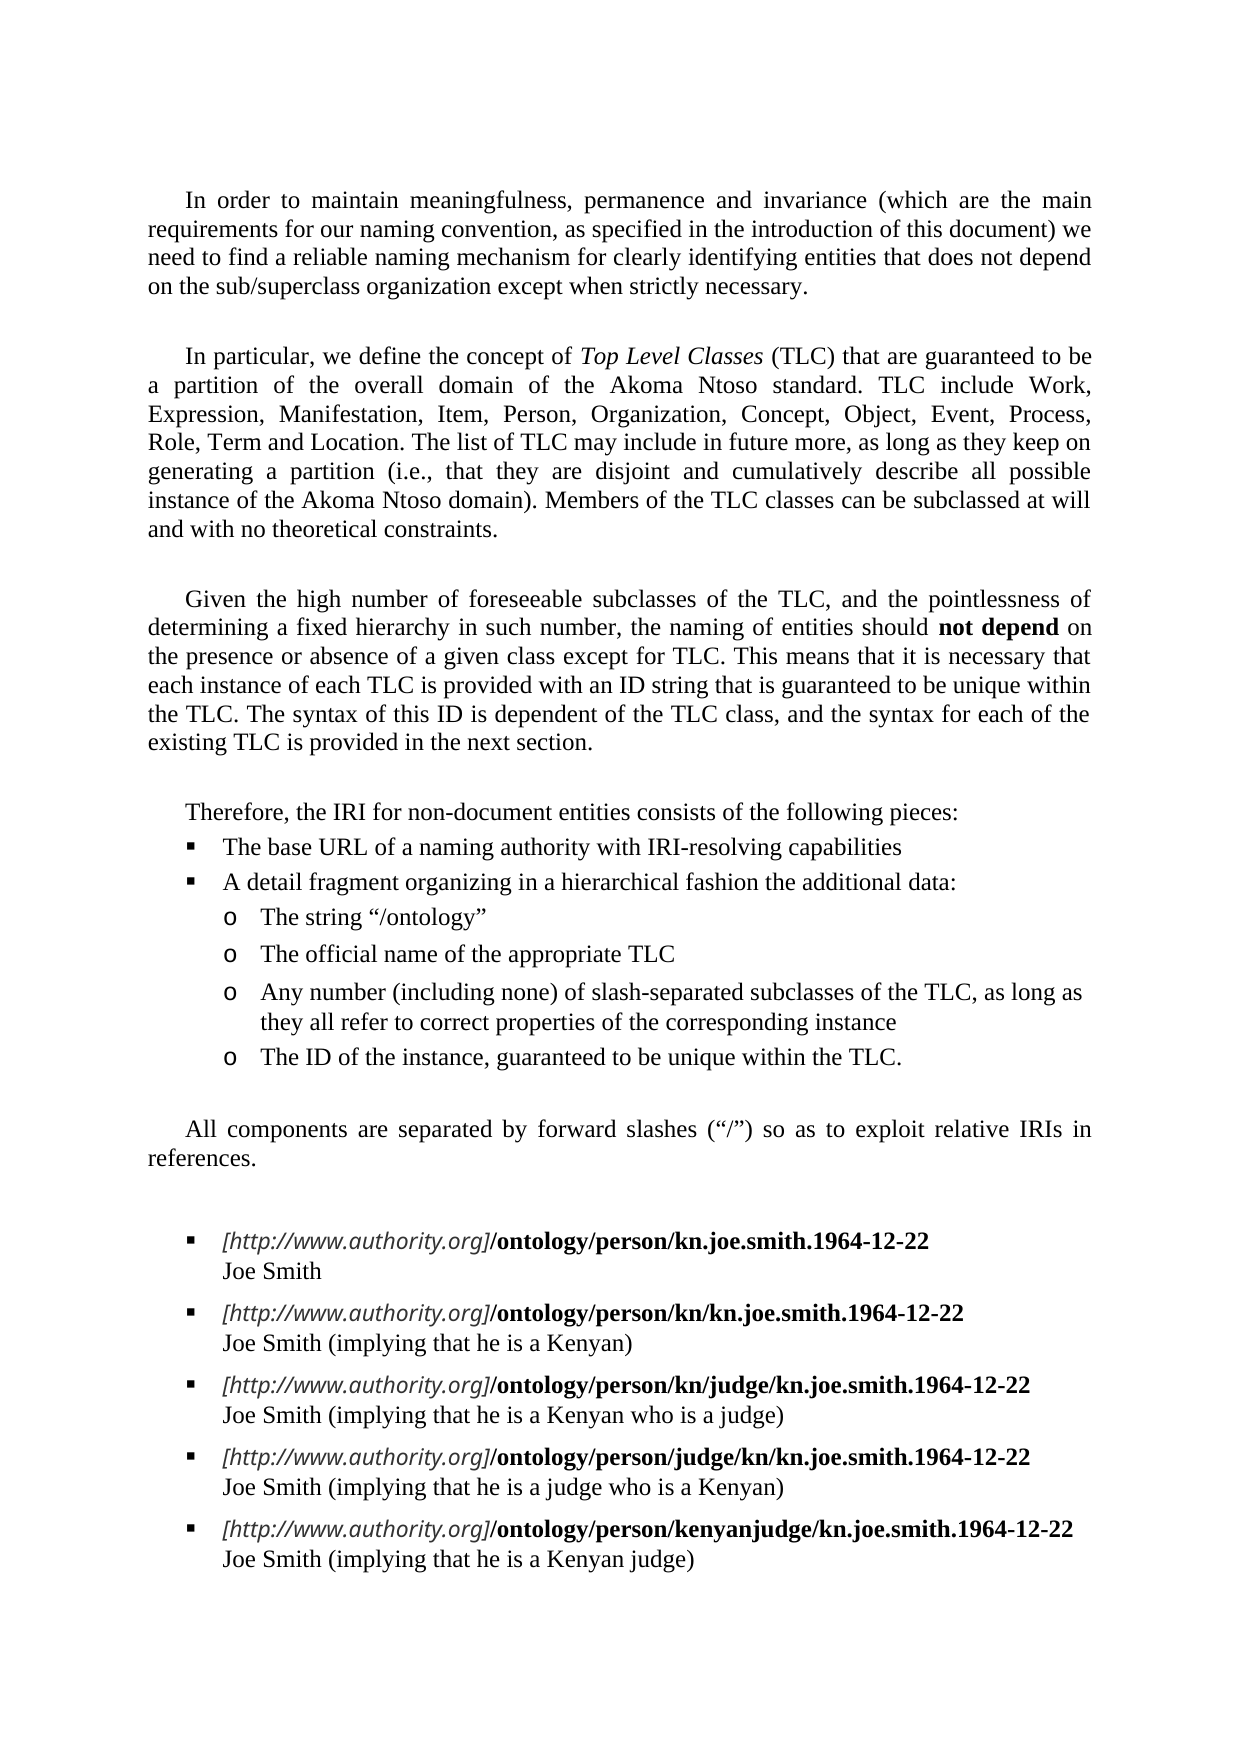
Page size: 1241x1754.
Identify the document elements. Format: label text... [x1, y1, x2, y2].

text All components are separated by forward slashes (“/”) so as to exploit relative IRIs in references. [148, 1114, 1092, 1172]
list [http://www.authority.org]/ontology/person/kenyanjudge/kn.joe.smith.1964-12-22 Joe Smith (implying that he is a Kenyan judge) [185, 1513, 1092, 1573]
list [http://www.authority.org]/ontology/person/kn/judge/kn.joe.smith.1964-12-22 Joe Smith (implying that he is a Kenyan who is a judge) [185, 1369, 1092, 1429]
list The official name of the appropriate TLC [223, 939, 1092, 970]
list The ID of the instance, guaranteed to be unique within the TLC. [223, 1042, 1092, 1073]
list [http://www.authority.org]/ontology/person/judge/kn/kn.joe.smith.1964-12-22 Joe Smith (implying that he is a judge who is a Kenyan) [185, 1441, 1092, 1501]
list A detail fragment organizing in a hierarchical fashion the additional data: [185, 867, 1092, 896]
list The string “/ontology” [223, 902, 1092, 933]
list Any number (including none) of slash-separated subclasses of the TLC, as long as they all refer to correct properties of the corresponding instance [223, 977, 1092, 1036]
text In particular, we define the concept of Top Level Classes (TLC) that are guaranteed to be a partition of the overall domain of the Akoma Ntoso standard. TLC include Work, Expression, Manifestation, Item, Person, Organization, Concept, Object, Event, Process, Role, Term and Location. The list of TLC may include in future more, as long as they keep on generating a partition (i.e., that they are disjoint and cumulatively describe all possible instance of the Akoma Ntoso domain). Members of the TLC classes can be subclassed at will and with no theoretical constraints. [148, 341, 1092, 542]
list [http://www.authority.org]/ontology/person/kn.joe.smith.1964-12-22 Joe Smith [185, 1225, 1092, 1285]
text Therefore, the IRI for non-document entities consists of the following pieces: [148, 797, 1092, 826]
text In order to maintain meaningfulness, permanence and invariance (which are the main requirements for our naming convention, as specified in the introduction of this document) we need to find a reliable naming mechanism for clearly identifying entities that does not depend on the sub/superclass organization except when strictly necessary. [148, 185, 1092, 300]
list [http://www.authority.org]/ontology/person/kn/kn.joe.smith.1964-12-22 Joe Smith (implying that he is a Kenyan) [185, 1297, 1092, 1357]
list The base URL of a naming authority with IRI-resolving capabilities [185, 832, 1092, 861]
text Given the high number of foreseeable subclasses of the TLC, and the pointlessness of determining a fixed hierarchy in such number, the naming of entities should not depend on the presence or absence of a given class except for TLC. This means that it is necessary that each instance of each TLC is provided with an ID string that is guaranteed to be unique within the TLC. The syntax of this ID is dependent of the TLC class, and the syntax for each of the existing TLC is provided in the next section. [148, 584, 1092, 756]
